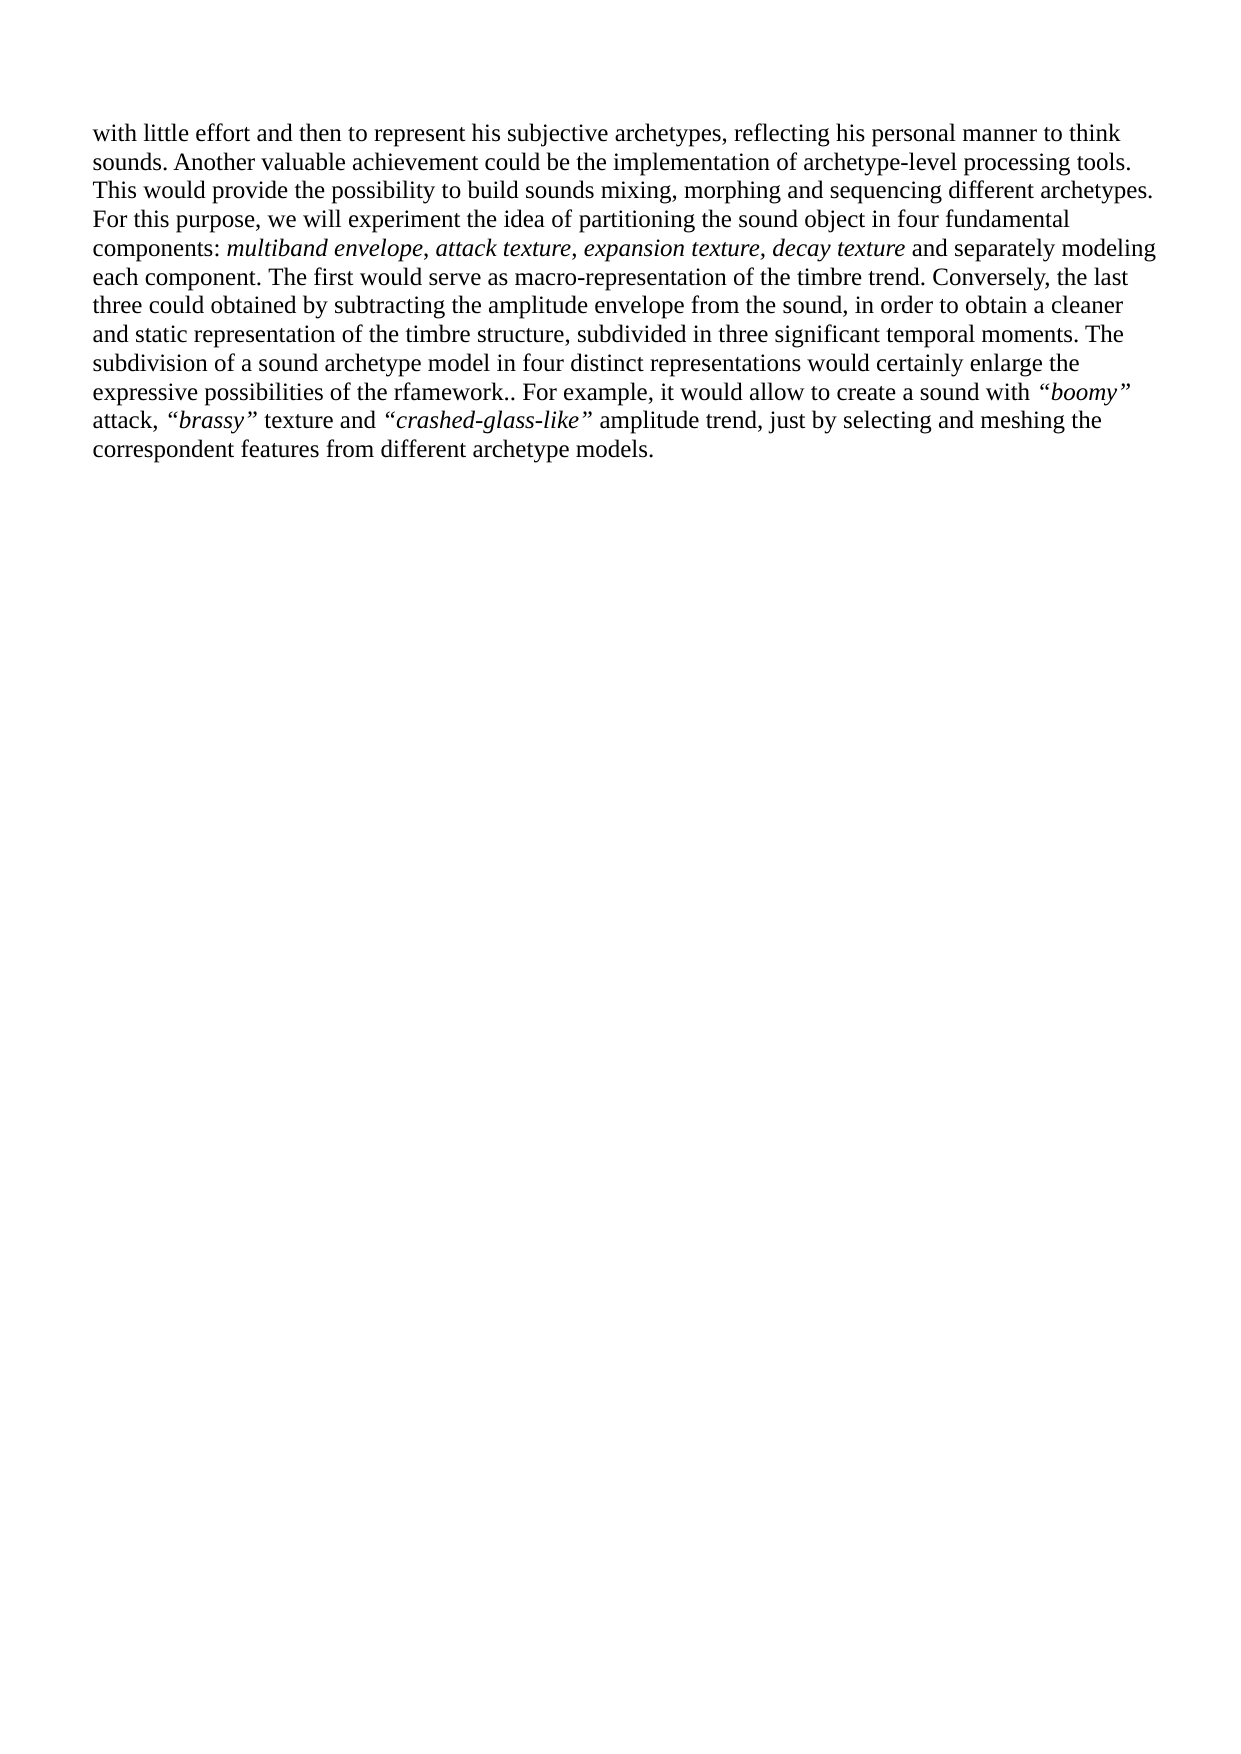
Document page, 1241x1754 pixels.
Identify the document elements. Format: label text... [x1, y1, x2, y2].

text with little effort and then to represent his subjective archetypes, reflecting his personal manner to think sounds. Another valuable achievement could be the implementation of archetype-level processing tools. This would provide the possibility to build sounds mixing, morphing and sequencing different archetypes. For this purpose, we will experiment the idea of partitioning the sound object in four fundamental components: multiband envelope, attack texture, expansion texture, decay texture and separately modeling each component. The first would serve as macro-representation of the timbre trend. Conversely, the last three could obtained by subtracting the amplitude envelope from the sound, in order to obtain a cleaner and static representation of the timbre structure, subdivided in three significant temporal moments. The subdivision of a sound archetype model in four distinct representations would certainly enlarge the expressive possibilities of the rfamework.. For example, it would allow to create a sound with “boomy” attack, “brassy” texture and “crashed-glass-like” amplitude trend, just by selecting and meshing the correspondent features from different archetype models. [92, 118, 1160, 463]
